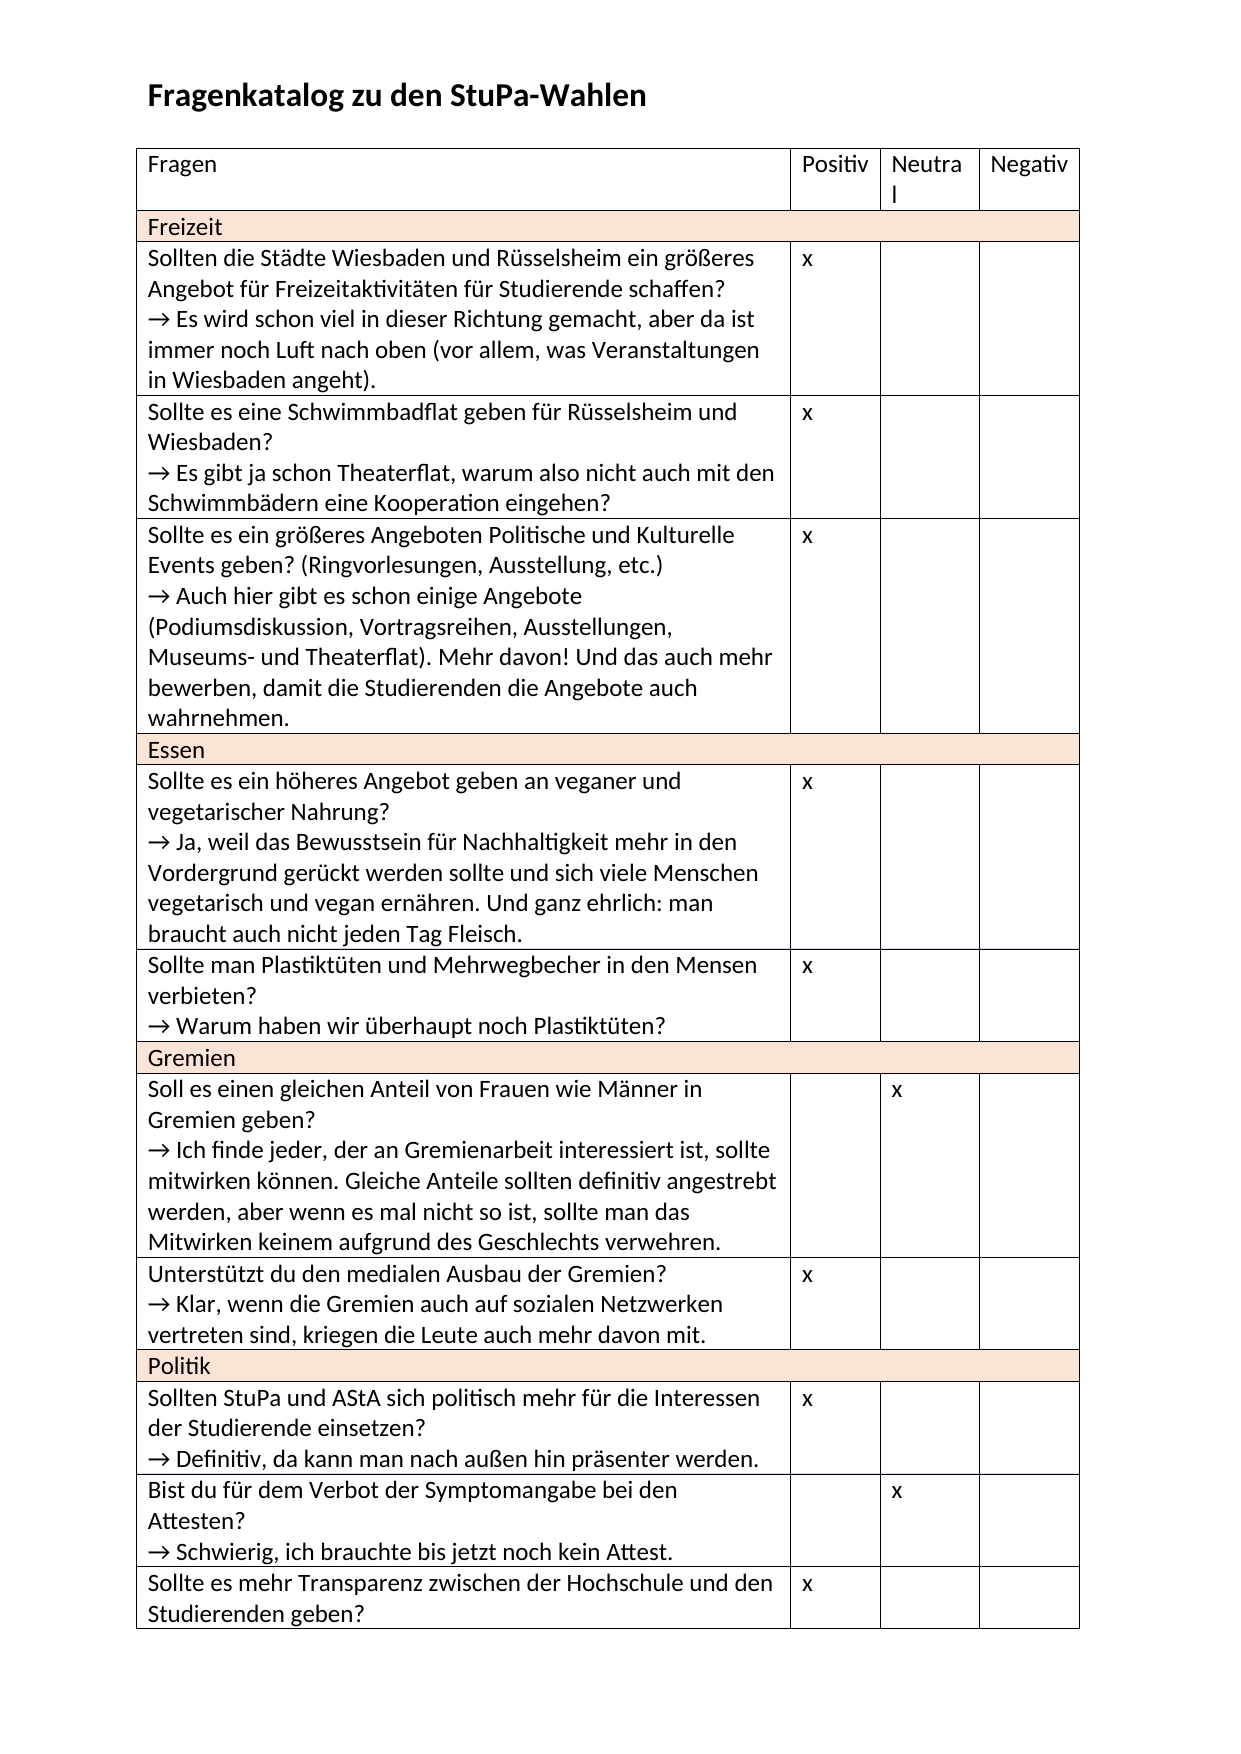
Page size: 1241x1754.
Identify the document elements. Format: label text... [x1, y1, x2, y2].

table_header Fragen [137, 149, 790, 210]
table_cell Sollte es mehr Transparenz zwischen der Hochschule und den Studierenden geben? [137, 1567, 790, 1628]
table_cell [791, 1074, 880, 1257]
table_cell [980, 1382, 1079, 1473]
table_cell Sollte man Plastiktüten und Mehrwegbecher in den Mensen verbieten? → Warum haben wir überhaupt noch Plastiktüten? [137, 950, 790, 1041]
table_cell x [881, 1475, 979, 1566]
table_cell [881, 1382, 979, 1473]
table_cell [791, 1475, 880, 1566]
table_cell [980, 950, 1079, 1041]
table_cell x [791, 519, 880, 733]
table_cell [881, 396, 979, 518]
table_cell [980, 519, 1079, 733]
table_cell [881, 950, 979, 1041]
table_cell [980, 1258, 1079, 1349]
table_cell [980, 1567, 1079, 1628]
table_cell x [791, 396, 880, 518]
table_cell Freizeit [137, 211, 1079, 241]
table_cell Politik [137, 1350, 1079, 1381]
table_cell [881, 1258, 979, 1349]
table_cell [881, 765, 979, 948]
table_cell [980, 242, 1079, 395]
table_cell x [881, 1074, 979, 1257]
table_cell x [791, 1382, 880, 1473]
table_cell x [791, 242, 880, 395]
table_cell x [791, 1258, 880, 1349]
table_cell Sollte es ein höheres Angebot geben an veganer und vegetarischer Nahrung? → Ja, weil das Bewusstsein für Nachhaltigkeit mehr in den Vordergrund gerückt werden sollte und sich viele Menschen vegetarisch und vegan ernähren. Und ganz ehrlich: man braucht auch nicht jeden Tag Fleisch. [137, 765, 790, 948]
table_cell x [791, 765, 880, 948]
table_cell Sollte es eine Schwimmbadflat geben für Rüsselsheim und Wiesbaden? → Es gibt ja schon Theaterflat, warum also nicht auch mit den Schwimmbädern eine Kooperation eingehen? [137, 396, 790, 518]
table_cell [881, 242, 979, 395]
table_cell Sollten die Städte Wiesbaden und Rüsselsheim ein größeres Angebot für Freizeitaktivitäten für Studierende schaffen? → Es wird schon viel in dieser Richtung gemacht, aber da ist immer noch Luft nach oben (vor allem, was Veranstaltungen in Wiesbaden angeht). [137, 242, 790, 395]
table_cell Bist du für dem Verbot der Symptomangabe bei den Attesten? → Schwierig, ich brauchte bis jetzt noch kein Attest. [137, 1475, 790, 1566]
table_cell x [791, 950, 880, 1041]
table_cell Sollte es ein größeres Angeboten Politische und Kulturelle Events geben? (Ringvorlesungen, Ausstellung, etc.) → Auch hier gibt es schon einige Angebote (Podiumsdiskussion, Vortragsreihen, Ausstellungen, Museums- und Theaterflat). Mehr davon! Und das auch mehr bewerben, damit die Studierenden die Angebote auch wahrnehmen. [137, 519, 790, 733]
table_cell [881, 519, 979, 733]
table_cell [980, 396, 1079, 518]
table_header Positiv [791, 149, 880, 210]
table_cell Sollten StuPa und AStA sich politisch mehr für die Interessen der Studierende einsetzen? → Definitiv, da kann man nach außen hin präsenter werden. [137, 1382, 790, 1473]
table_cell [980, 765, 1079, 948]
table_cell Unterstützt du den medialen Ausbau der Gremien? → Klar, wenn die Gremien auch auf sozialen Netzwerken vertreten sind, kriegen die Leute auch mehr davon mit. [137, 1258, 790, 1349]
table_header Negativ [980, 149, 1079, 210]
table_cell [980, 1074, 1079, 1257]
table_cell Essen [137, 734, 1079, 764]
table_cell [980, 1475, 1079, 1566]
table_header Neutral [881, 149, 979, 210]
table_cell [881, 1567, 979, 1628]
table_cell x [791, 1567, 880, 1628]
table_cell Gremien [137, 1042, 1079, 1073]
table_cell Soll es einen gleichen Anteil von Frauen wie Männer in Gremien geben? → Ich finde jeder, der an Gremienarbeit interessiert ist, sollte mitwirken können. Gleiche Anteile sollten definitiv angestrebt werden, aber wenn es mal nicht so ist, sollte man das Mitwirken keinem aufgrund des Geschlechts verwehren. [137, 1074, 790, 1257]
